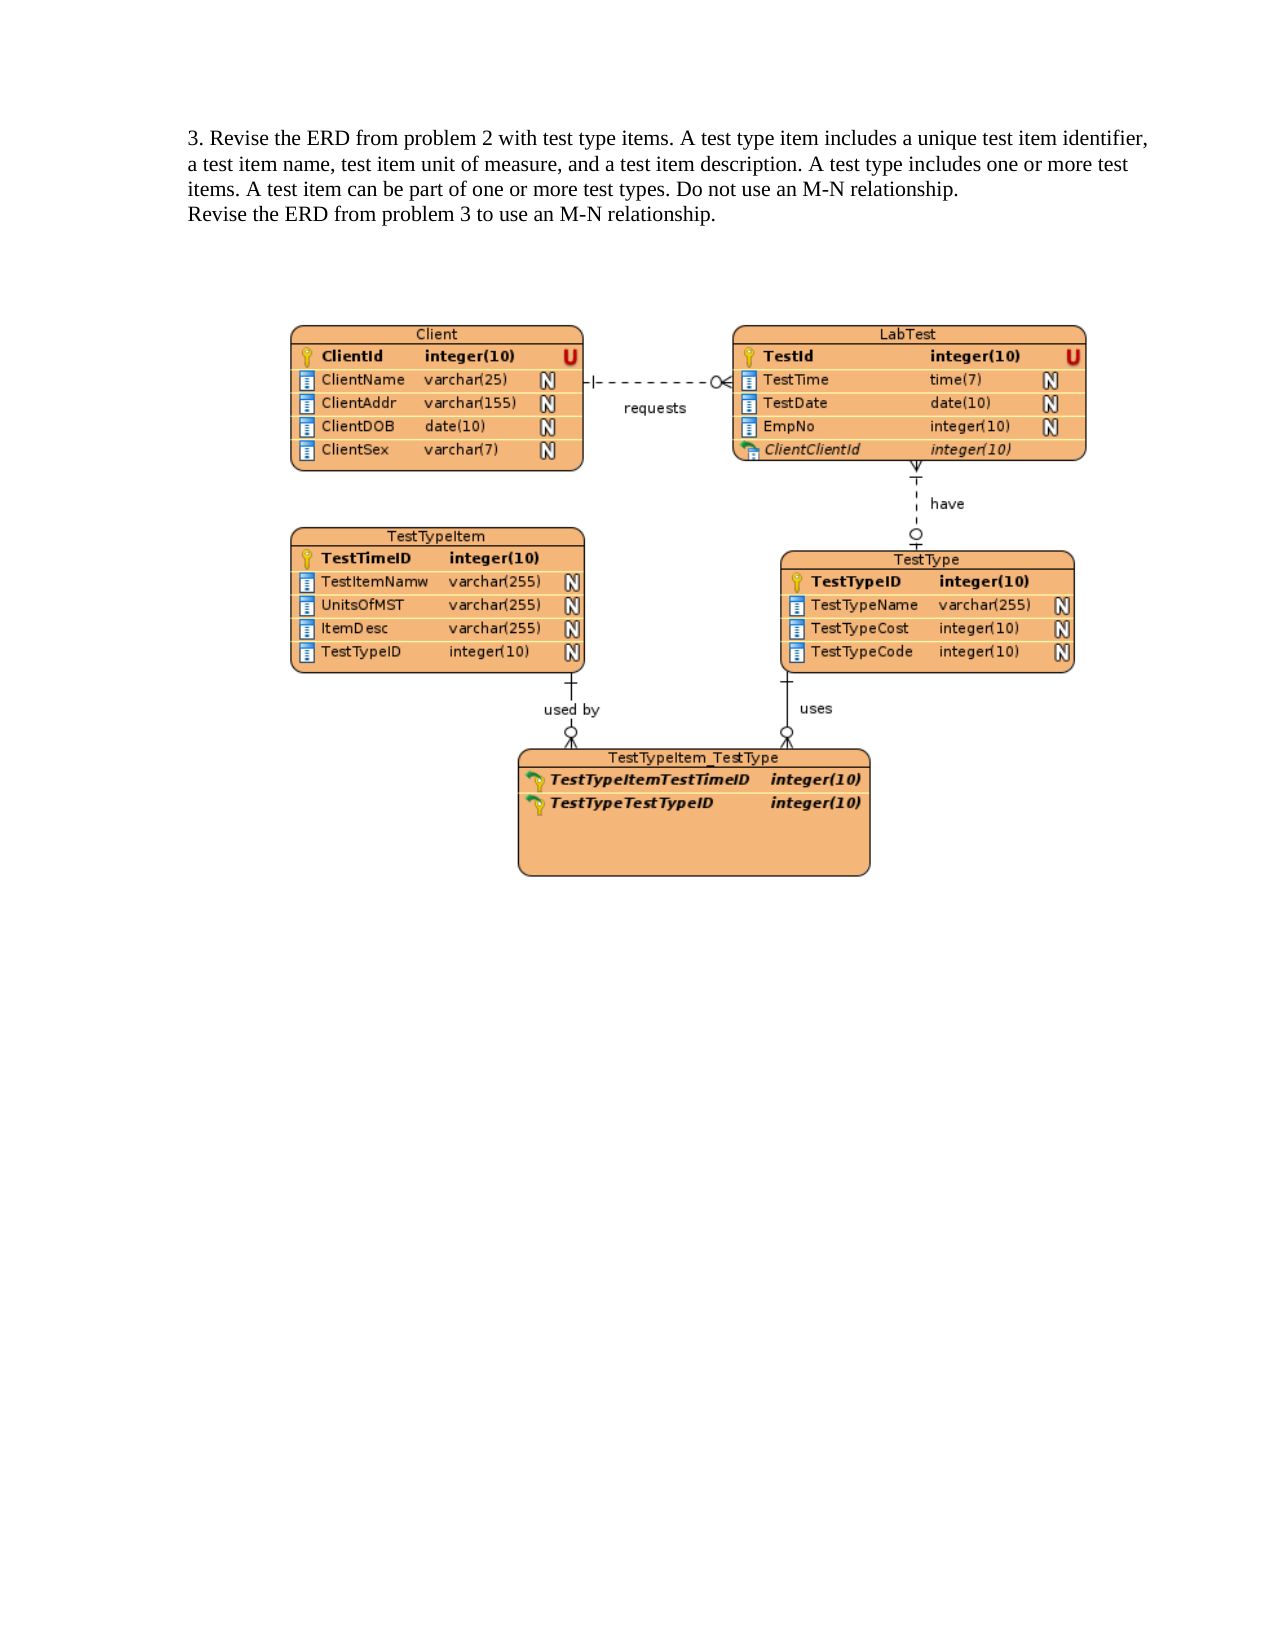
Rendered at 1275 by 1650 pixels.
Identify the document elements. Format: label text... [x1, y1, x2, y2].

picture [187, 255, 1163, 891]
list Revise the ERD from problem 3 to use an M-N relationship. [187, 201, 1162, 226]
list 3. Revise the ERD from problem 2 with test type items. A test type item includes a unique test item identifier, a test item name, test item unit of measure, and a test item description. A test type includes one or more test items. A test item can be part of one or more test types. Do not use an M-N relationship. [187, 125, 1162, 201]
